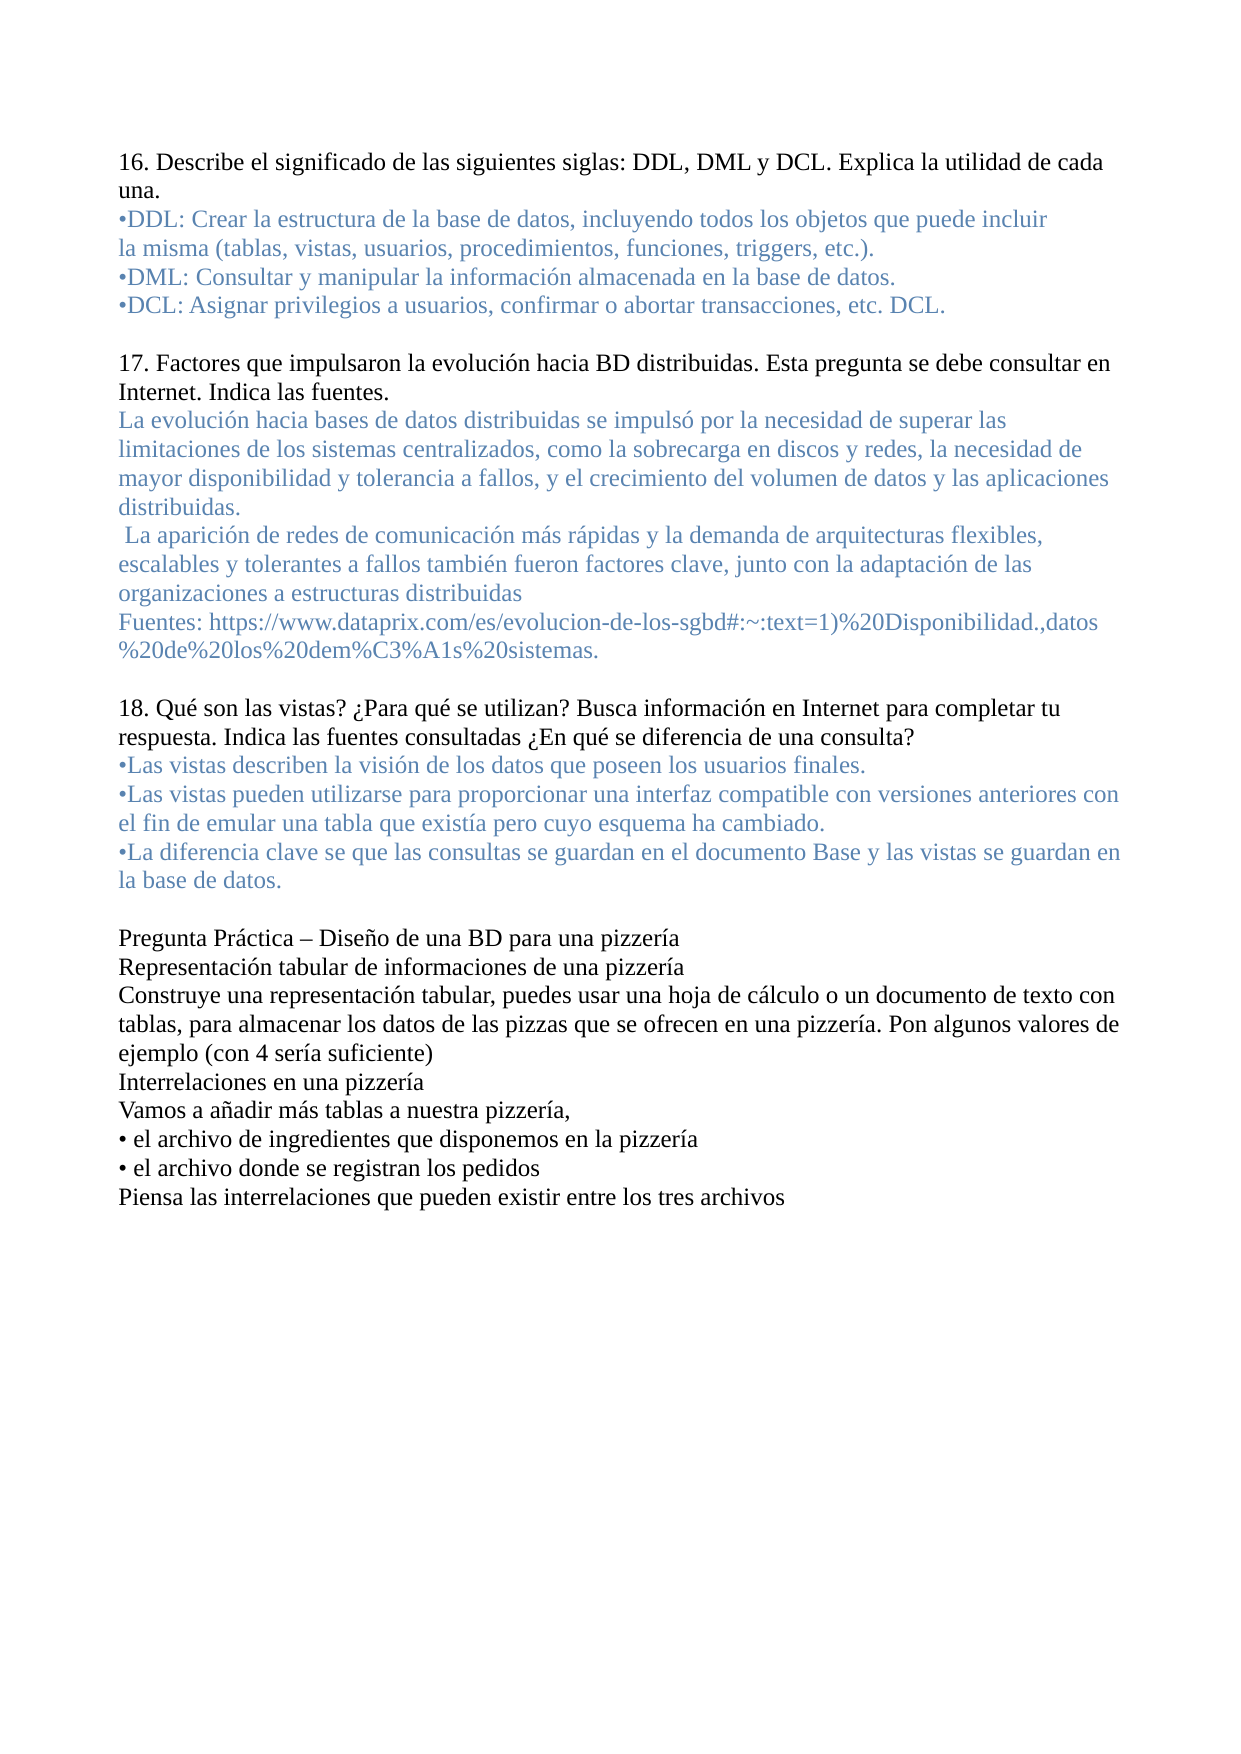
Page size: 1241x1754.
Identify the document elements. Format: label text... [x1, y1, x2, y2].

text La aparición de redes de comunicación más rápidas y la demanda de arquitecturas flexibles, escalables y tolerantes a fallos también fueron factores clave, junto con la adaptación de las organizaciones a estructuras distribuidas [118, 521, 1122, 607]
text •DDL: Crear la estructura de la base de datos, incluyendo todos los objetos que puede incluir [118, 204, 1122, 233]
text Pregunta Práctica – Diseño de una BD para una pizzería [118, 923, 1122, 952]
text Representación tabular de informaciones de una pizzería [118, 952, 1122, 981]
text respuesta. Indica las fuentes consultadas ¿En qué se diferencia de una consulta? [118, 722, 1122, 751]
text la misma (tablas, vistas, usuarios, procedimientos, funciones, triggers, etc.). [118, 233, 1122, 262]
text 16. Describe el significado de las siguientes siglas: DDL, DML y DCL. Explica la utilidad de cada una. [118, 147, 1122, 204]
text • el archivo de ingredientes que disponemos en la pizzería [118, 1124, 1122, 1153]
text •DML: Consultar y manipular la información almacenada en la base de datos. [118, 262, 1122, 291]
text ejemplo (con 4 sería suficiente) [118, 1038, 1122, 1067]
text Piensa las interrelaciones que pueden existir entre los tres archivos [118, 1182, 1122, 1211]
text Fuentes: https://www.dataprix.com/es/evolucion-de-los-sgbd#:~:text=1)%20Disponibilidad.,datos%20de%20los%20dem%C3%A1s%20sistemas. [118, 607, 1122, 664]
text 18. Qué son las vistas? ¿Para qué se utilizan? Busca información en Internet para completar tu [118, 693, 1122, 722]
text •DCL: Asignar privilegios a usuarios, confirmar o abortar transacciones, etc. DCL. [118, 291, 1122, 319]
text La evolución hacia bases de datos distribuidas se impulsó por la necesidad de superar las limitaciones de los sistemas centralizados, como la sobrecarga en discos y redes, la necesidad de mayor disponibilidad y tolerancia a fallos, y el crecimiento del volumen de datos y las aplicaciones distribuidas. [118, 406, 1122, 521]
text •Las vistas pueden utilizarse para proporcionar una interfaz compatible con versiones anteriores con el fin de emular una tabla que existía pero cuyo esquema ha cambiado. [118, 779, 1122, 837]
text Construye una representación tabular, puedes usar una hoja de cálculo o un documento de texto con [118, 981, 1122, 1009]
text Internet. Indica las fuentes. [118, 377, 1122, 406]
text •La diferencia clave se que las consultas se guardan en el documento Base y las vistas se guardan en la base de datos. [118, 837, 1122, 894]
text • el archivo donde se registran los pedidos [118, 1153, 1122, 1182]
text 17. Factores que impulsaron la evolución hacia BD distribuidas. Esta pregunta se debe consultar en [118, 348, 1122, 377]
text •Las vistas describen la visión de los datos que poseen los usuarios finales. [118, 751, 1122, 779]
text Interrelaciones en una pizzería [118, 1067, 1122, 1096]
text tablas, para almacenar los datos de las pizzas que se ofrecen en una pizzería. Pon algunos valores de [118, 1009, 1122, 1038]
text Vamos a añadir más tablas a nuestra pizzería, [118, 1096, 1122, 1124]
